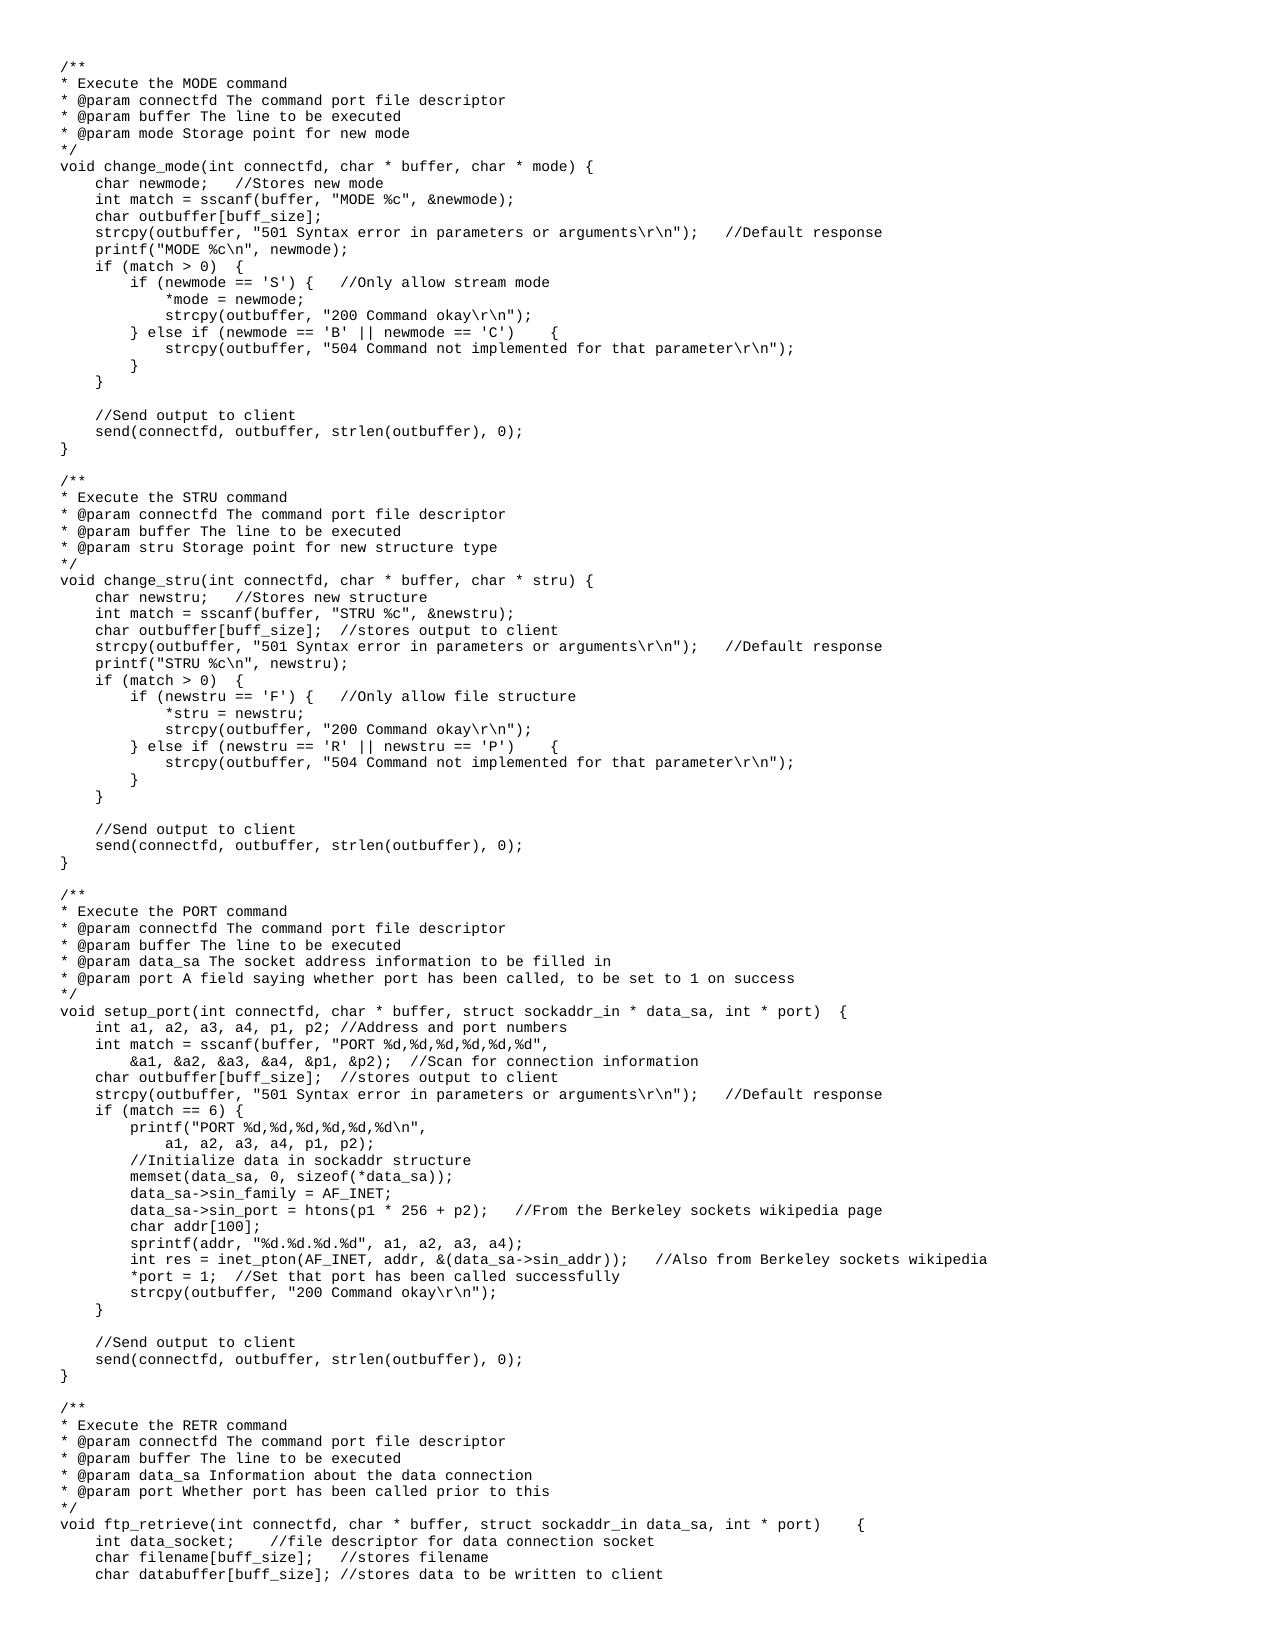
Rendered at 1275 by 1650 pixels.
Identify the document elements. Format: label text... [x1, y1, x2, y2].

text if (newmode == 'S') { //Only allow stream mode [60, 275, 1215, 292]
text char databuffer[buff_size]; //stores data to be written to client [60, 1567, 1215, 1584]
text * @param data_sa Information about the data connection [60, 1468, 1215, 1484]
text printf("PORT %d,%d,%d,%d,%d,%d\n", [60, 1120, 1215, 1137]
text char filename[buff_size]; //stores filename [60, 1551, 1215, 1567]
text strcpy(outbuffer, "200 Command okay\r\n"); [60, 722, 1215, 739]
text * @param data_sa The socket address information to be filled in [60, 954, 1215, 971]
text printf("MODE %c\n", newmode); [60, 242, 1215, 259]
text send(connectfd, outbuffer, strlen(outbuffer), 0); [60, 424, 1215, 441]
text char outbuffer[buff_size]; [60, 209, 1215, 226]
text /** [60, 474, 1215, 491]
text printf("STRU %c\n", newstru); [60, 656, 1215, 673]
text strcpy(outbuffer, "504 Command not implemented for that parameter\r\n"); [60, 756, 1215, 772]
text /** [60, 60, 1215, 77]
text } else if (newstru == 'R' || newstru == 'P') { [60, 739, 1215, 756]
text * @param connectfd The command port file descriptor [60, 507, 1215, 524]
text */ [60, 143, 1215, 159]
text if (match == 6) { [60, 1103, 1215, 1120]
text //Initialize data in sockaddr structure [60, 1153, 1215, 1170]
text *mode = newmode; [60, 292, 1215, 308]
text //Send output to client [60, 408, 1215, 424]
text if (match > 0) { [60, 673, 1215, 689]
text * @param port Whether port has been called prior to this [60, 1484, 1215, 1501]
text int match = sscanf(buffer, "STRU %c", &newstru); [60, 607, 1215, 623]
text * @param connectfd The command port file descriptor [60, 93, 1215, 110]
text * Execute the STRU command [60, 491, 1215, 507]
text } [60, 358, 1215, 375]
text //Send output to client [60, 822, 1215, 838]
text } [60, 441, 1215, 457]
text * @param stru Storage point for new structure type [60, 540, 1215, 557]
text } [60, 1368, 1215, 1385]
text * @param buffer The line to be executed [60, 524, 1215, 540]
text int match = sscanf(buffer, "MODE %c", &newmode); [60, 192, 1215, 209]
text * Execute the MODE command [60, 77, 1215, 93]
text int res = inet_pton(AF_INET, addr, &(data_sa->sin_addr)); //Also from Berkeley sockets wikipedia [60, 1252, 1215, 1269]
text * @param connectfd The command port file descriptor [60, 1435, 1215, 1451]
text strcpy(outbuffer, "200 Command okay\r\n"); [60, 308, 1215, 325]
text } [60, 1302, 1215, 1319]
text * @param buffer The line to be executed [60, 110, 1215, 126]
text int data_socket; //file descriptor for data connection socket [60, 1534, 1215, 1551]
text * Execute the RETR command [60, 1418, 1215, 1435]
text data_sa->sin_family = AF_INET; [60, 1186, 1215, 1203]
text void setup_port(int connectfd, char * buffer, struct sockaddr_in * data_sa, int * port) { [60, 1004, 1215, 1021]
text if (match > 0) { [60, 259, 1215, 275]
text strcpy(outbuffer, "501 Syntax error in parameters or arguments\r\n"); //Default response [60, 640, 1215, 656]
text &a1, &a2, &a3, &a4, &p1, &p2); //Scan for connection information [60, 1054, 1215, 1070]
text * @param port A field saying whether port has been called, to be set to 1 on success [60, 971, 1215, 987]
text strcpy(outbuffer, "504 Command not implemented for that parameter\r\n"); [60, 342, 1215, 358]
text * @param mode Storage point for new mode [60, 126, 1215, 143]
text if (newstru == 'F') { //Only allow file structure [60, 689, 1215, 706]
text char outbuffer[buff_size]; //stores output to client [60, 623, 1215, 640]
text * @param buffer The line to be executed [60, 938, 1215, 954]
text memset(data_sa, 0, sizeof(*data_sa)); [60, 1170, 1215, 1186]
text a1, a2, a3, a4, p1, p2); [60, 1137, 1215, 1153]
text /** [60, 1402, 1215, 1418]
text */ [60, 987, 1215, 1004]
text char addr[100]; [60, 1219, 1215, 1236]
text *stru = newstru; [60, 706, 1215, 722]
text char outbuffer[buff_size]; //stores output to client [60, 1070, 1215, 1087]
text void change_mode(int connectfd, char * buffer, char * mode) { [60, 159, 1215, 176]
text */ [60, 1501, 1215, 1517]
text * @param connectfd The command port file descriptor [60, 921, 1215, 938]
text } [60, 855, 1215, 872]
text * Execute the PORT command [60, 905, 1215, 921]
text data_sa->sin_port = htons(p1 * 256 + p2); //From the Berkeley sockets wikipedia page [60, 1203, 1215, 1219]
text } [60, 789, 1215, 805]
text strcpy(outbuffer, "501 Syntax error in parameters or arguments\r\n"); //Default response [60, 1087, 1215, 1103]
text //Send output to client [60, 1335, 1215, 1352]
text void ftp_retrieve(int connectfd, char * buffer, struct sockaddr_in data_sa, int * port) { [60, 1517, 1215, 1534]
text char newstru; //Stores new structure [60, 590, 1215, 607]
text send(connectfd, outbuffer, strlen(outbuffer), 0); [60, 1352, 1215, 1368]
text /** [60, 888, 1215, 905]
text } [60, 772, 1215, 789]
text */ [60, 557, 1215, 573]
text *port = 1; //Set that port has been called successfully [60, 1269, 1215, 1286]
text strcpy(outbuffer, "200 Command okay\r\n"); [60, 1286, 1215, 1302]
text send(connectfd, outbuffer, strlen(outbuffer), 0); [60, 838, 1215, 855]
text void change_stru(int connectfd, char * buffer, char * stru) { [60, 573, 1215, 590]
text char newmode; //Stores new mode [60, 176, 1215, 192]
text strcpy(outbuffer, "501 Syntax error in parameters or arguments\r\n"); //Default response [60, 226, 1215, 242]
text int match = sscanf(buffer, "PORT %d,%d,%d,%d,%d,%d", [60, 1037, 1215, 1054]
text sprintf(addr, "%d.%d.%d.%d", a1, a2, a3, a4); [60, 1236, 1215, 1252]
text } [60, 375, 1215, 391]
text int a1, a2, a3, a4, p1, p2; //Address and port numbers [60, 1021, 1215, 1037]
text * @param buffer The line to be executed [60, 1451, 1215, 1468]
text } else if (newmode == 'B' || newmode == 'C') { [60, 325, 1215, 342]
